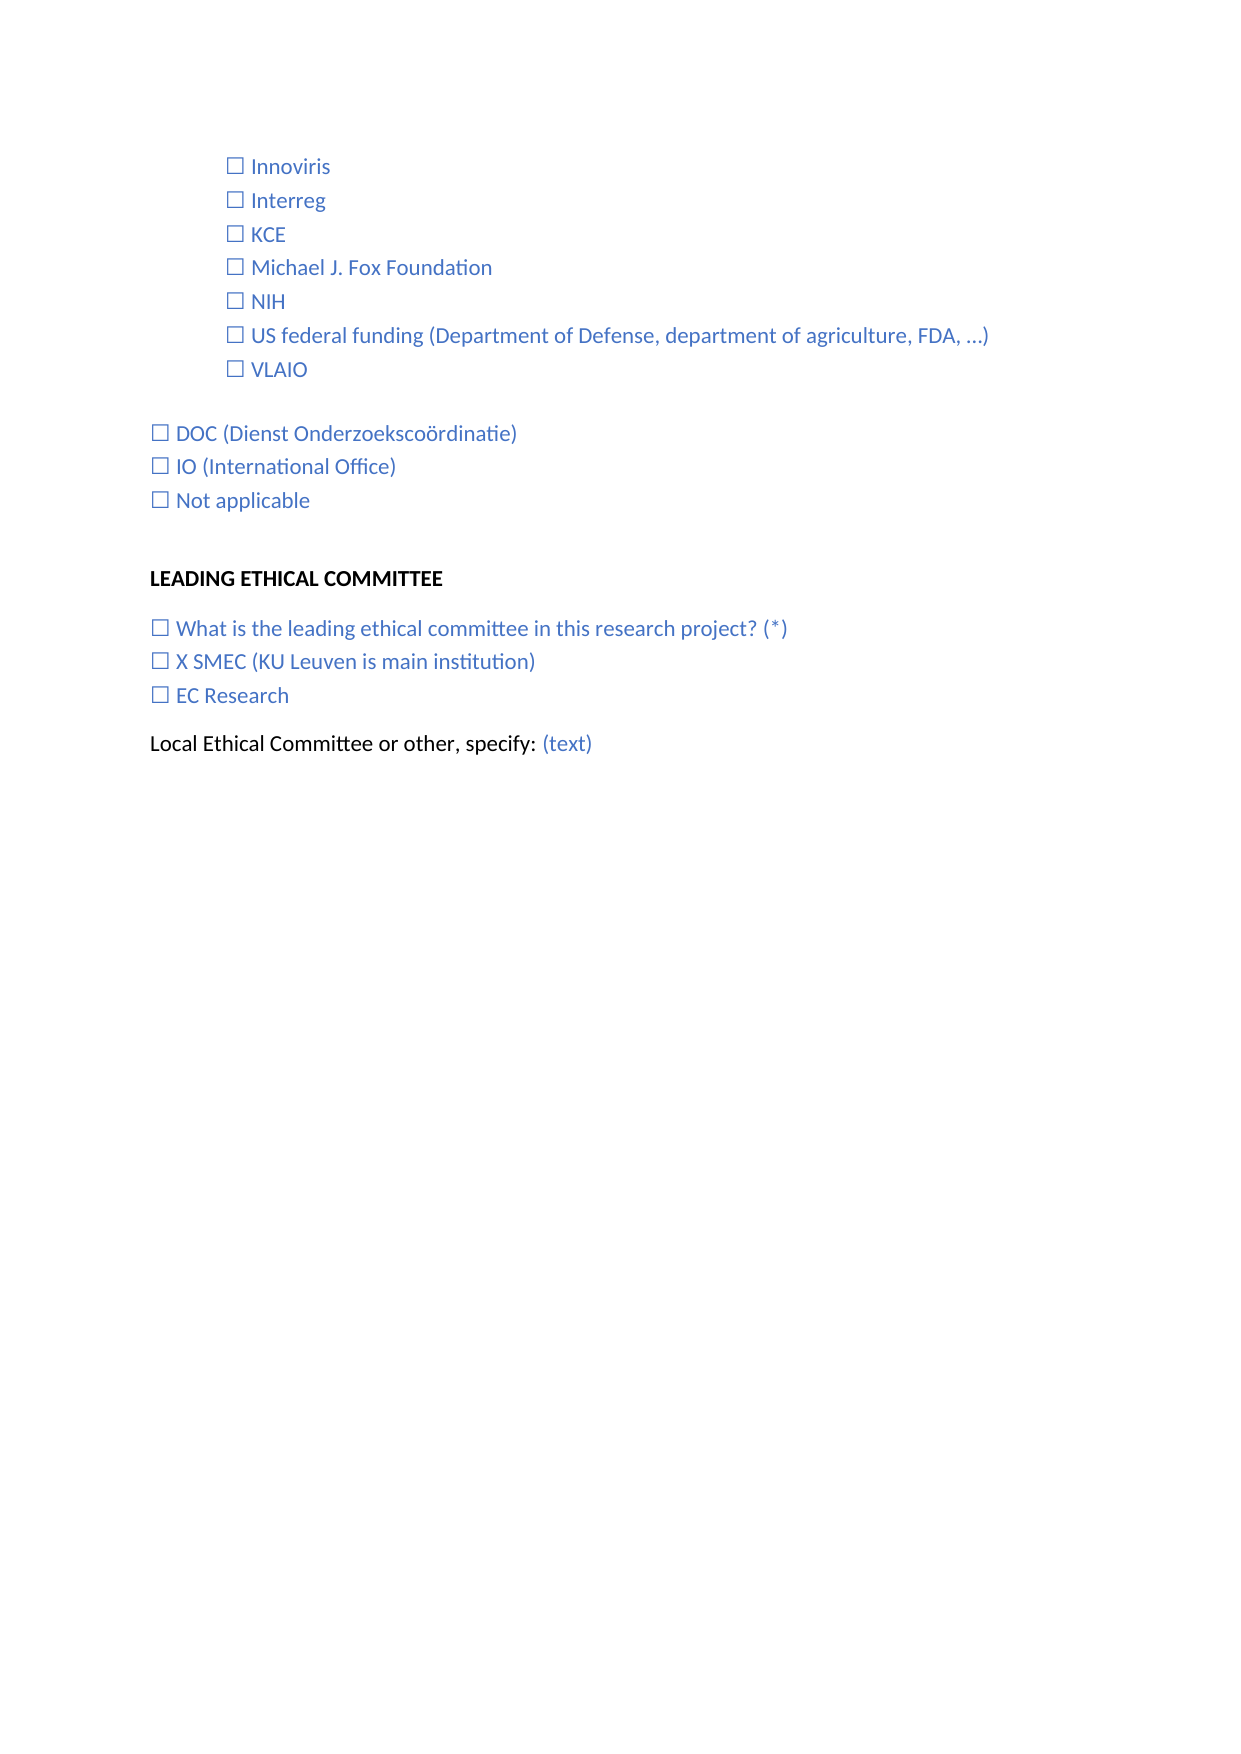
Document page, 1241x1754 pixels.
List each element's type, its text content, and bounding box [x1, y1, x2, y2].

list ☐ Innoviris [225, 150, 1090, 181]
text LEADING ETHICAL COMMITTEE [150, 564, 1090, 593]
list ☐ Interreg [225, 184, 1090, 215]
list ☐ X SMEC (KU Leuven is main institution) [150, 645, 1090, 676]
list ☐ US federal funding (Department of Defense, department of agriculture, FDA, …) [225, 319, 1090, 350]
list ☐ KCE [225, 217, 1090, 249]
list ☐ VLAIO [225, 352, 1090, 384]
list ☐ DOC (Dienst Onderzoekscoördinatie) [150, 416, 1090, 448]
list ☐ NIH [225, 285, 1090, 316]
list ☐ EC Research [150, 679, 1090, 710]
text Local Ethical Committee or other, specify: (text) [150, 729, 1090, 757]
list ☐ What is the leading ethical committee in this research project? (*) [150, 611, 1090, 643]
list ☐ IO (International Office) [150, 450, 1090, 481]
list ☐ Not applicable [150, 484, 1090, 515]
list ☐ Michael J. Fox Foundation [225, 251, 1090, 282]
